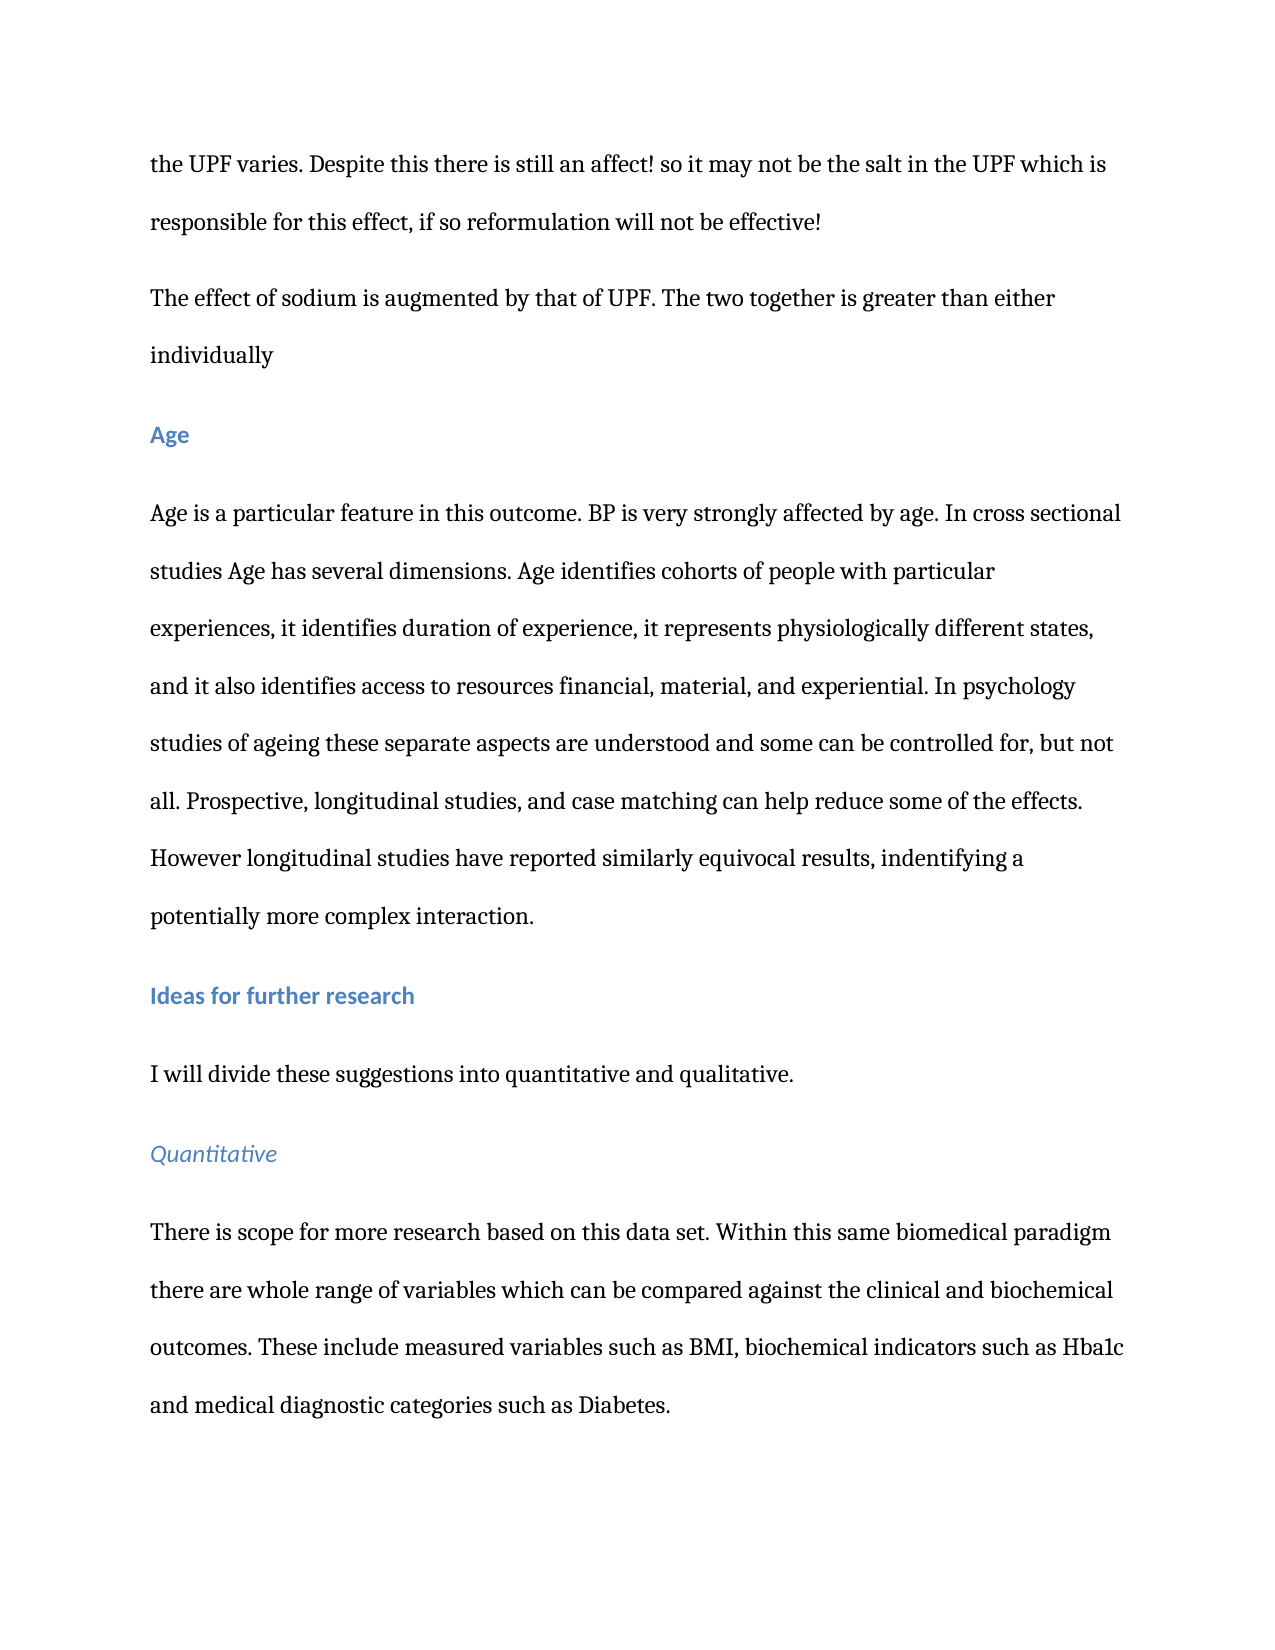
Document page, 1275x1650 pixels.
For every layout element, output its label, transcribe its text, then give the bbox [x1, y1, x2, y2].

text the UPF varies. Despite this there is still an affect! so it may not be the salt in the UPF which is responsible for this effect, if so reformulation will not be effective! [150, 150, 1125, 236]
text The effect of sodium is augmented by that of UPF. The two together is greater than either individually [150, 284, 1125, 370]
subtitle Ideas for further research [150, 980, 1125, 1011]
subtitle Age [150, 419, 1125, 450]
text Age is a particular feature in this outcome. BP is very strongly affected by age. In cross sectional studies Age has several dimensions. Age identifies cohorts of people with particular experiences, it identifies duration of experience, it represents physiologically different states, and it also identifies access to resources financial, material, and experiential. In psychology studies of ageing these separate aspects are understood and some can be controlled for, but not all. Prospective, longitudinal studies, and case matching can help reduce some of the effects. However longitudinal studies have reported similarly equivocal results, indentifying a potentially more complex interaction. [150, 499, 1125, 931]
subtitle Quantitative [150, 1138, 1125, 1169]
text There is scope for more research based on this data set. Within this same biomedical paradigm there are whole range of variables which can be compared against the clinical and biochemical outcomes. These include measured variables such as BMI, biochemical indicators such as Hba1c and medical diagnostic categories such as Diabetes. [150, 1218, 1125, 1419]
text I will divide these suggestions into quantitative and qualitative. [150, 1060, 1125, 1089]
